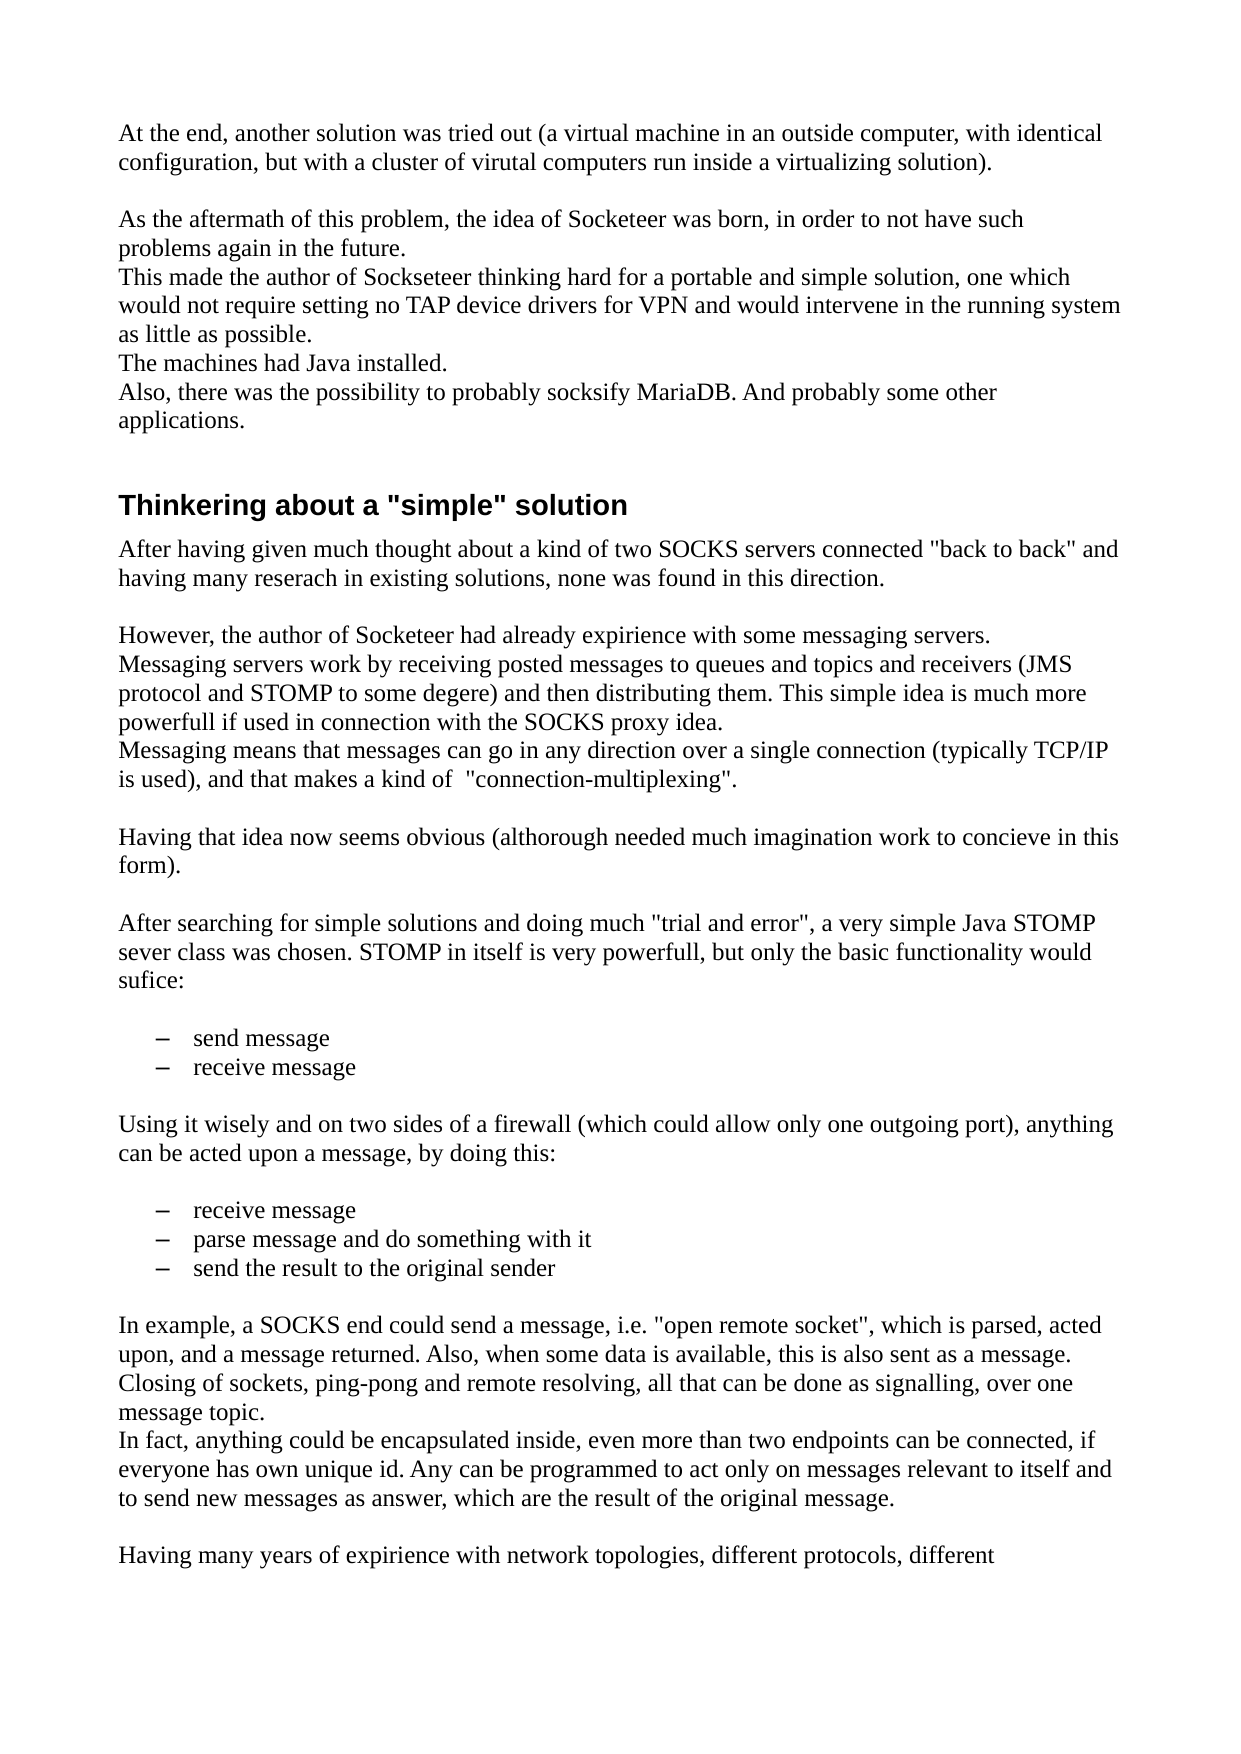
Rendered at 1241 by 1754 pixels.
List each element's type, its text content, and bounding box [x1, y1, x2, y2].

list send the result to the original sender [156, 1253, 1122, 1282]
list parse message and do something with it [156, 1224, 1122, 1253]
list receive message [156, 1052, 1122, 1080]
list send message [156, 1023, 1122, 1052]
text Using it wisely and on two sides of a firewall (which could allow only one outgoing port), anything can be acted upon a message, by doing this: [118, 1080, 1122, 1195]
text At the end, another solution was tried out (a virtual machine in an outside computer, with identical configuration, but with a cluster of virutal computers run inside a virtualizing solution). As the aftermath of this problem, the idea of Socketeer was born, in order to not have such problems again in the future. This made the author of Sockseteer thinking hard for a portable and simple solution, one which would not require setting no TAP device drivers for VPN and would intervene in the running system as little as possible. [118, 118, 1122, 348]
text The machines had Java installed. Also, there was the possibility to probably socksify MariaDB. And probably some other applications. [118, 348, 1122, 434]
text After having given much thought about a kind of two SOCKS servers connected "back to back" and having many reserach in existing solutions, none was found in this direction. However, the author of Socketeer had already expirience with some messaging servers. Messaging servers work by receiving posted messages to queues and topics and receivers (JMS protocol and STOMP to some degere) and then distributing them. This simple idea is much more powerfull if used in connection with the SOCKS proxy idea. Messaging means that messages can go in any direction over a single connection (typically TCP/IP is used), and that makes a kind of "connection-multiplexing". Having that idea now seems obvious (althorough needed much imagination work to concieve in this form). After searching for simple solutions and doing much "trial and error", a very simple Java STOMP sever class was chosen. STOMP in itself is very powerfull, but only the basic functionality would sufice: [118, 534, 1122, 1023]
list receive message [156, 1195, 1122, 1224]
subtitle Thinkering about a "simple" solution [118, 488, 1122, 522]
text In example, a SOCKS end could send a message, i.e. "open remote socket", which is parsed, acted upon, and a message returned. Also, when some data is available, this is also sent as a message. Closing of sockets, ping-pong and remote resolving, all that can be done as signalling, over one message topic. In fact, anything could be encapsulated inside, even more than two endpoints can be connected, if everyone has own unique id. Any can be programmed to act only on messages relevant to itself and to send new messages as answer, which are the result of the original message. Having many years of expirience with network topologies, different protocols, different [118, 1310, 1122, 1569]
